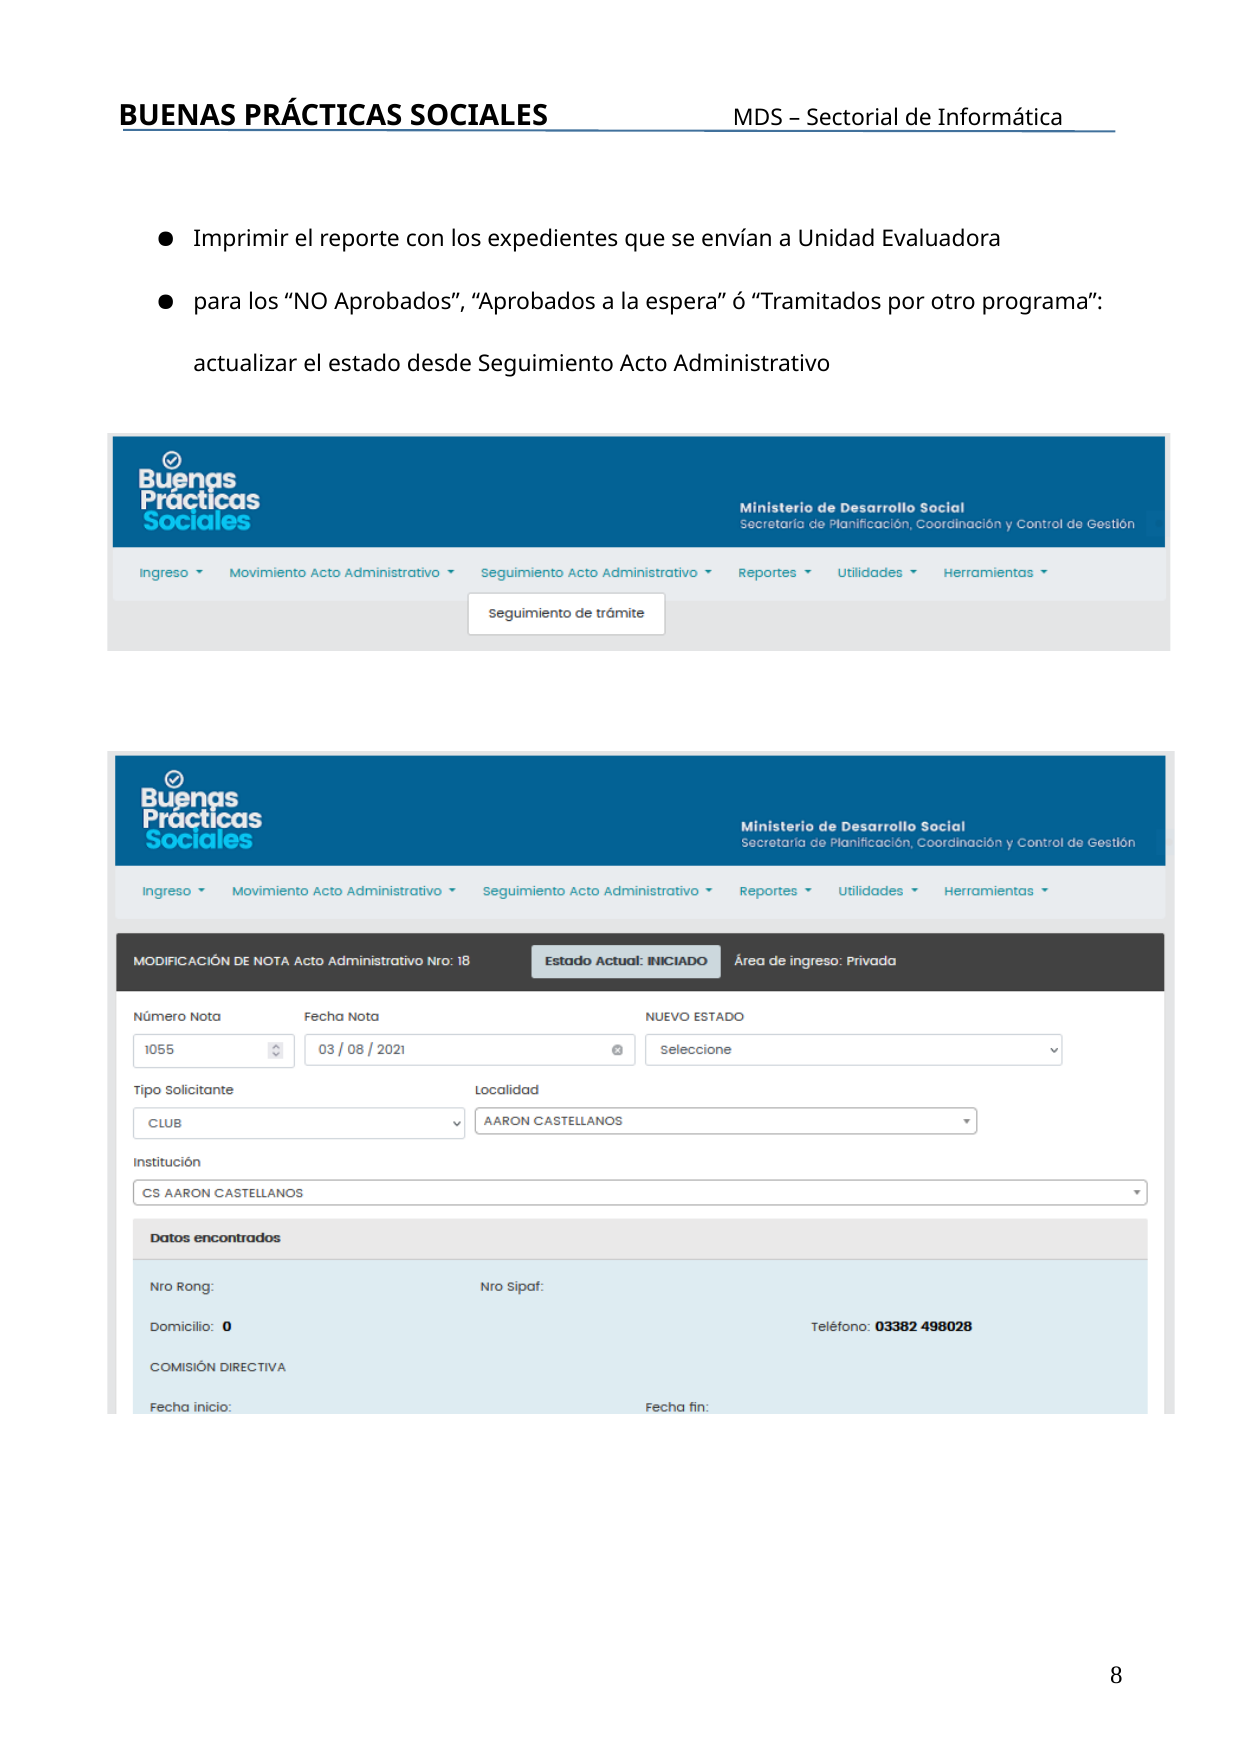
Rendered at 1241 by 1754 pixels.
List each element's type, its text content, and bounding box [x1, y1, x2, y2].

picture [107, 751, 1175, 1414]
picture [107, 433, 1171, 651]
list para los “NO Aprobados”, “Aprobados a la espera” ó “Tramitados por otro programa”: actualizar el estado desde Seguimiento Acto Administrativo [156, 285, 1122, 378]
list Imprimir el reporte con los expedientes que se envían a Unidad Evaluadora [156, 222, 1122, 253]
